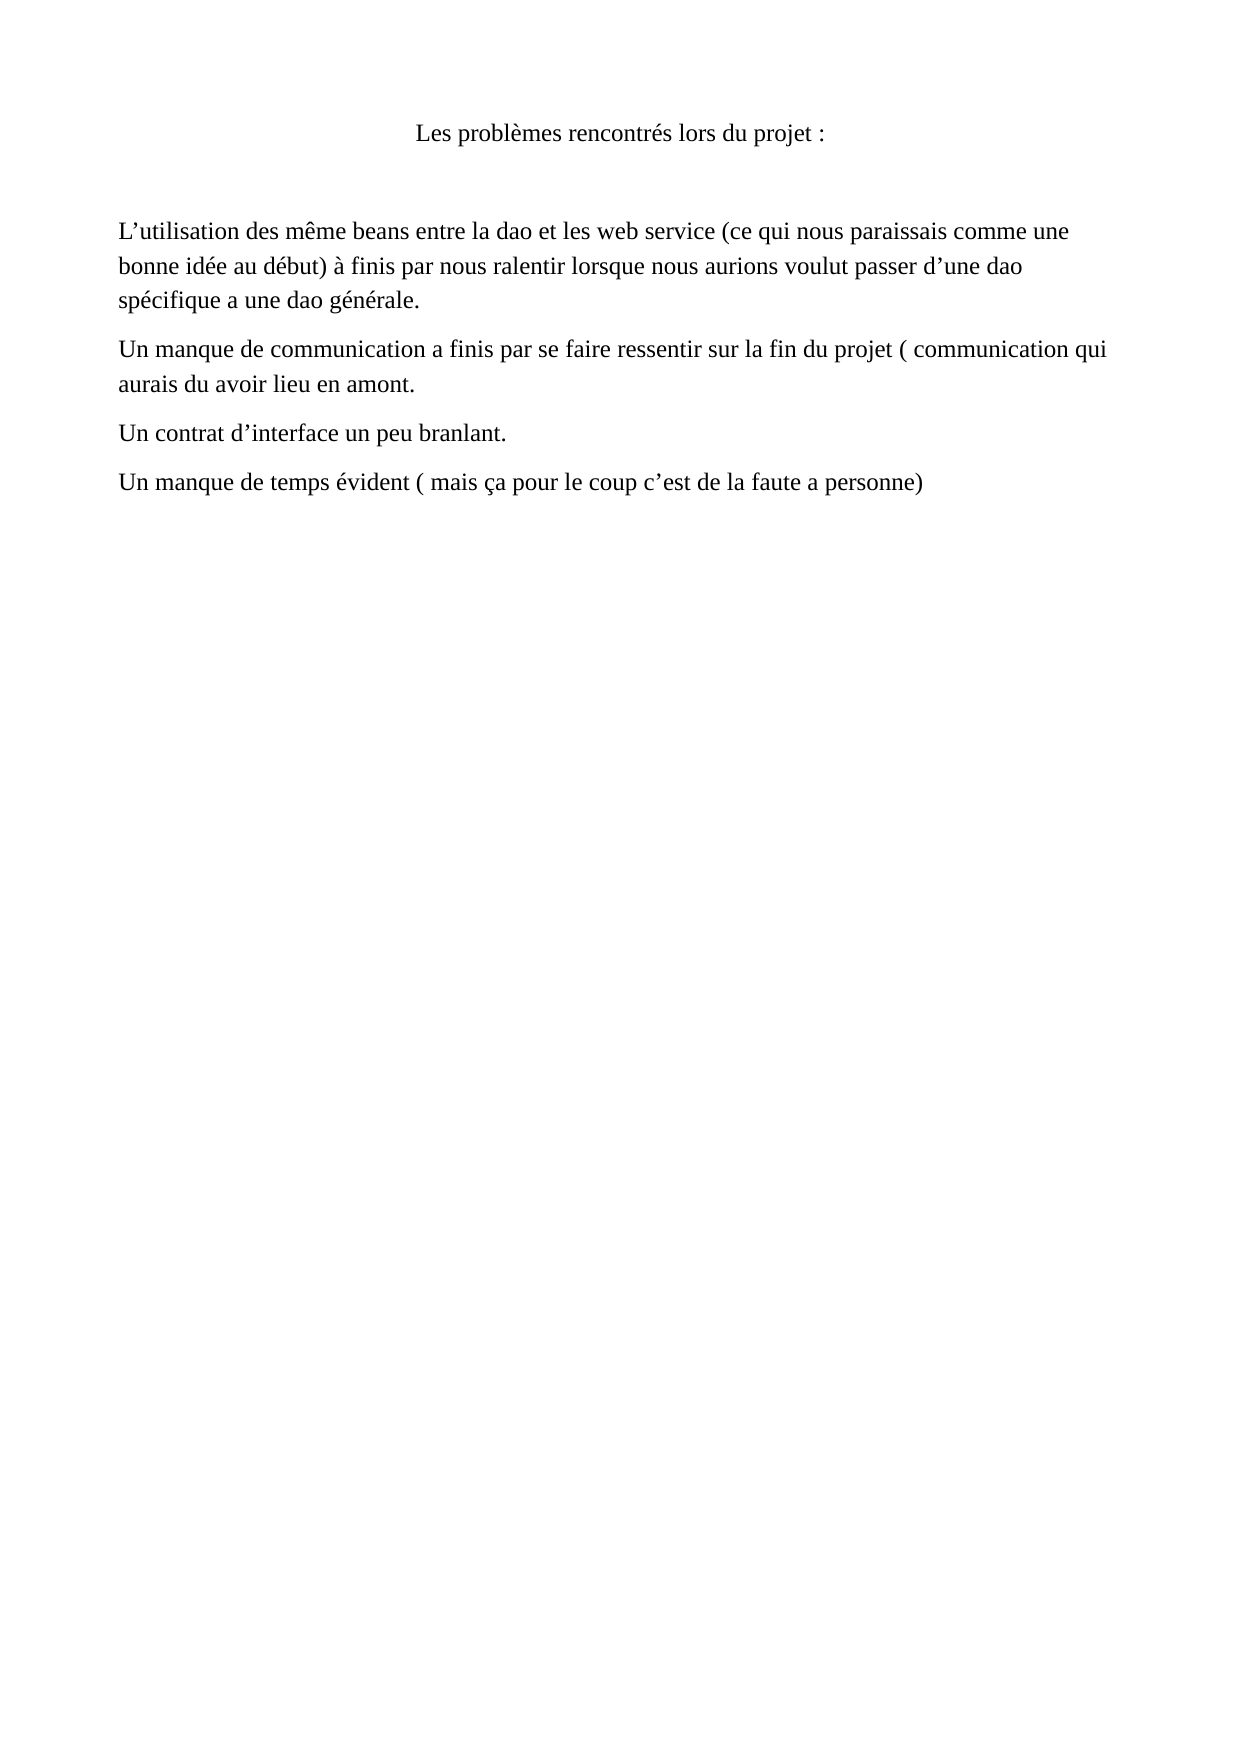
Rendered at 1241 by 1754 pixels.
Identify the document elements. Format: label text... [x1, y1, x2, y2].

text Les problèmes rencontrés lors du projet : [118, 118, 1122, 147]
text Un manque de temps évident ( mais ça pour le coup c’est de la faute a personne) [118, 467, 1122, 496]
text Un manque de communication a finis par se faire ressentir sur la fin du projet ( communication qui aurais du avoir lieu en amont. [118, 334, 1122, 397]
text L’utilisation des même beans entre la dao et les web service (ce qui nous paraissais comme une bonne idée au début) à finis par nous ralentir lorsque nous aurions voulut passer d’une dao spécifique a une dao générale. [118, 216, 1122, 314]
text Un contrat d’interface un peu branlant. [118, 418, 1122, 447]
